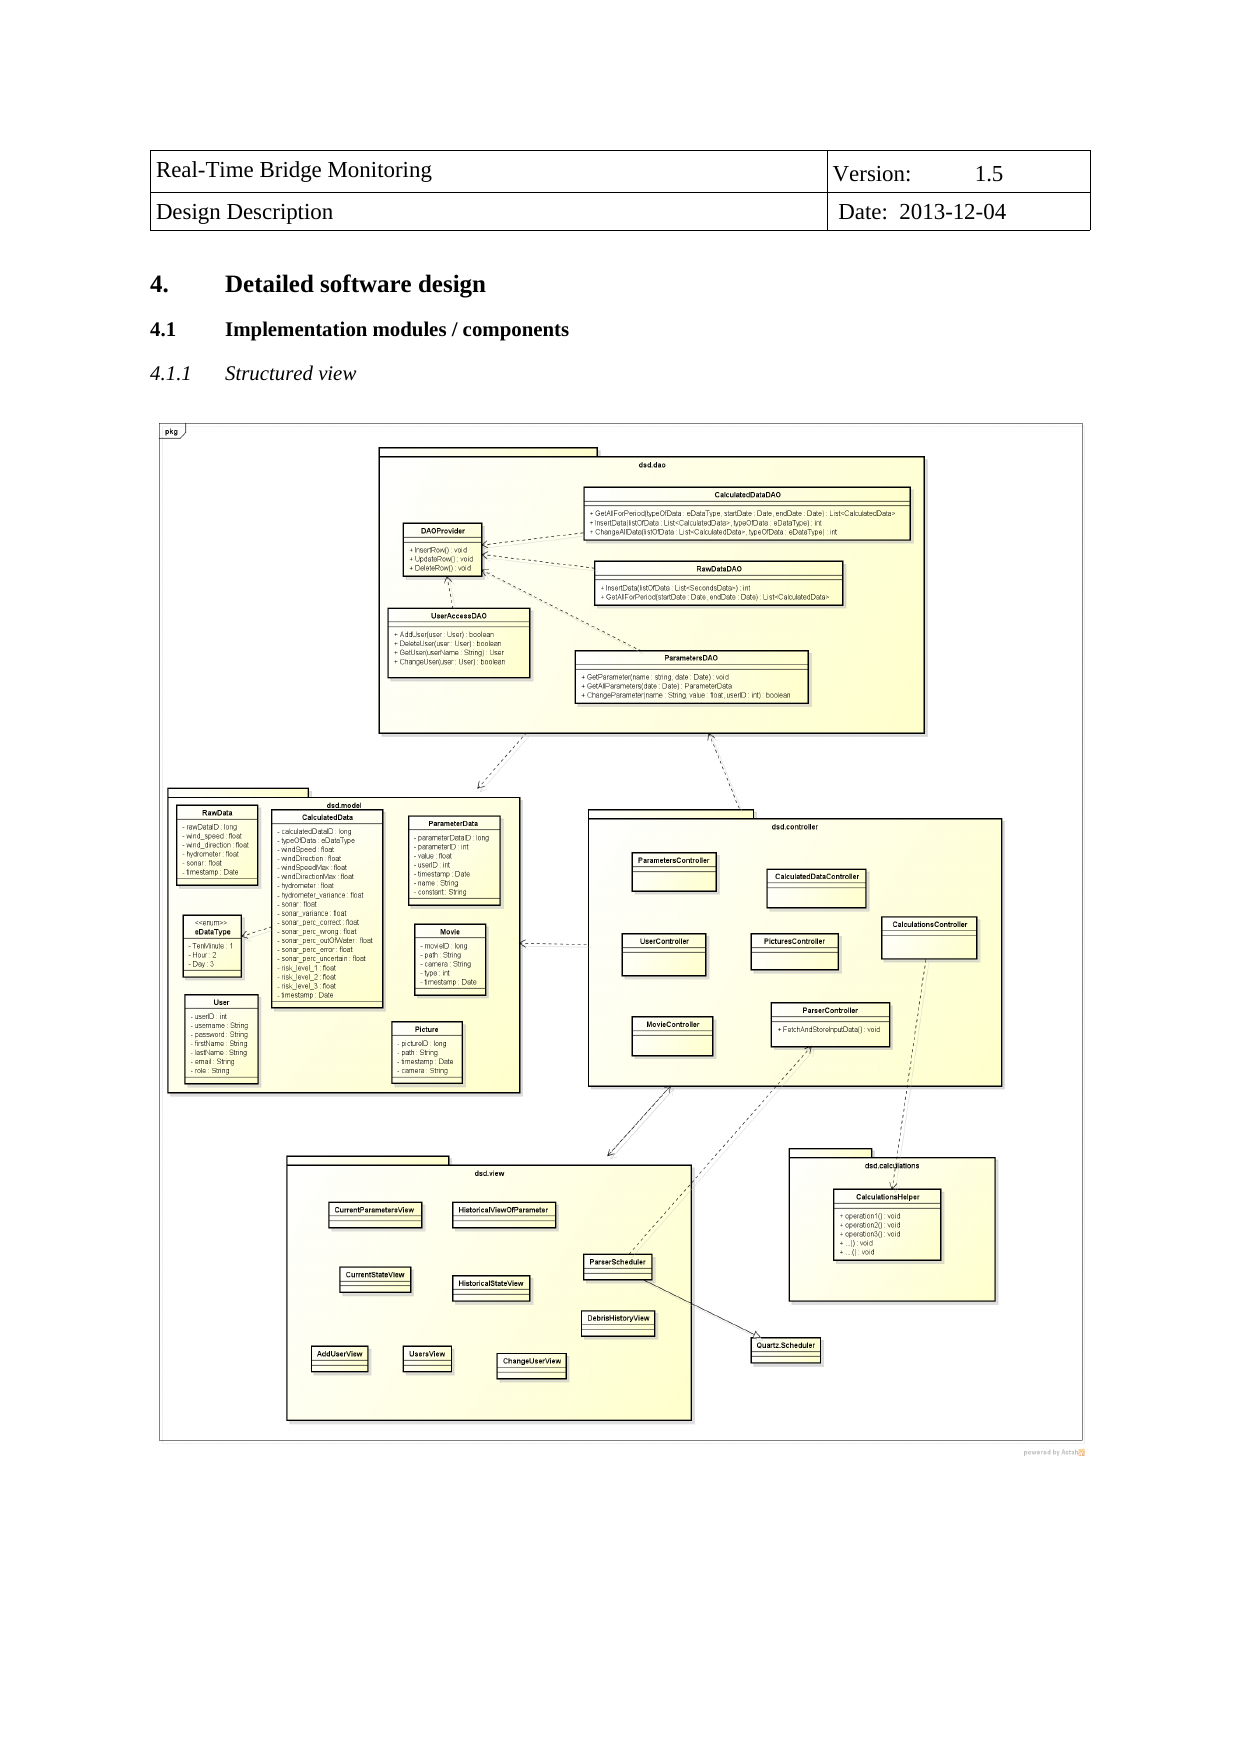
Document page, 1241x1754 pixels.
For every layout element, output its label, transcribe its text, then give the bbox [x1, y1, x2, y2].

picture [153, 417, 1087, 1458]
subtitle Implementation modules / components [150, 316, 1090, 341]
subtitle Structured view [150, 360, 1090, 385]
subtitle Detailed software design [150, 269, 1090, 298]
